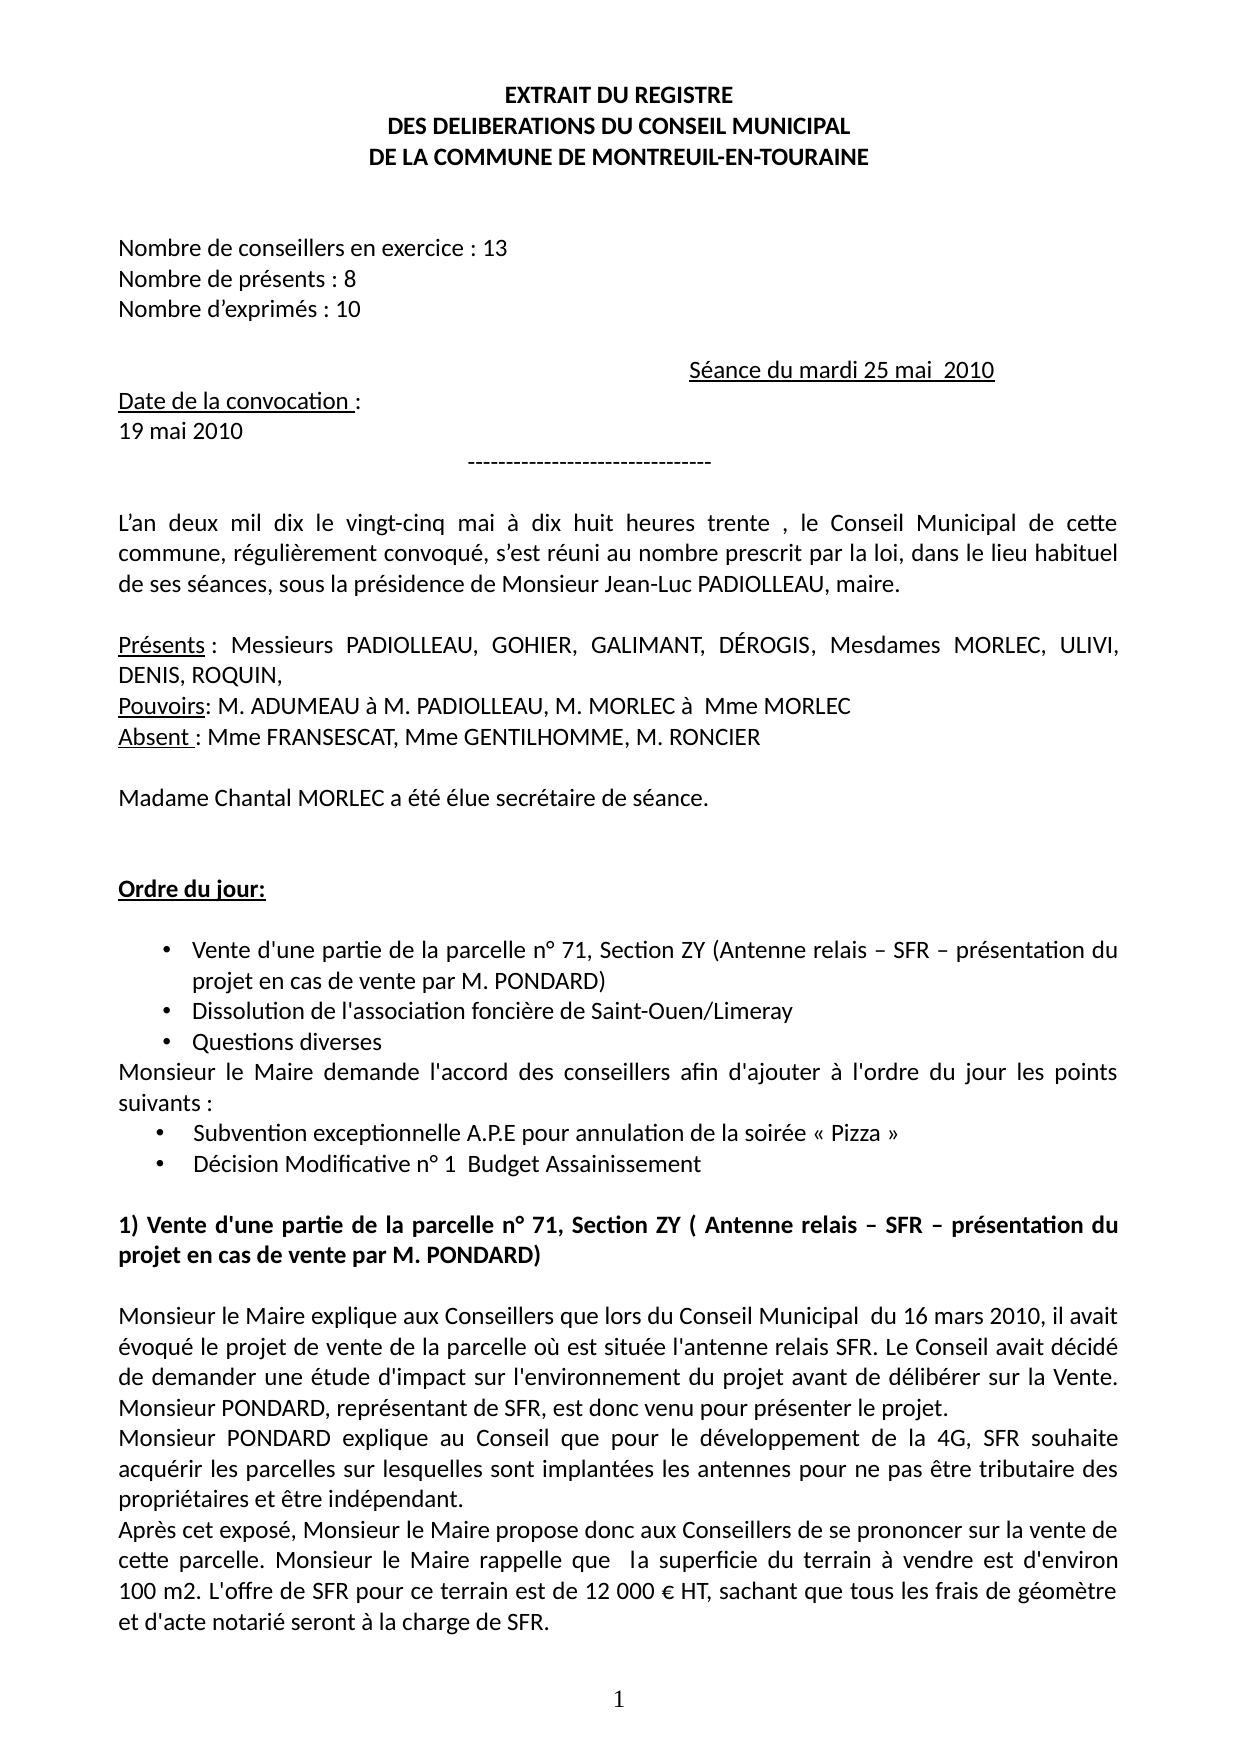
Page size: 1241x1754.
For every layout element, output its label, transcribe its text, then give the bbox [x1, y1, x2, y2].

text Ordre du jour: [118, 873, 1120, 904]
text Pouvoirs: M. ADUMEAU à M. PADIOLLEAU, M. MORLEC à Mme MORLEC [118, 690, 1120, 721]
list Vente d'une partie de la parcelle n° 71, Section ZY (Antenne relais – SFR – présentation du projet en cas de vente par M. PONDARD) [162, 934, 1120, 995]
text Après cet exposé, Monsieur le Maire propose donc aux Conseillers de se prononcer sur la vente de cette parcelle. Monsieur le Maire rappelle que la superficie du terrain à vendre est d'environ 100 m2. L'offre de SFR pour ce terrain est de 12 000 € HT, sachant que tous les frais de géomètre et d'acte notarié seront à la charge de SFR. [118, 1514, 1120, 1636]
text Séance du mardi 25 mai 2010 [24, 354, 1120, 385]
text Absent : Mme FRANSESCAT, Mme GENTILHOMME, M. RONCIER [118, 721, 1120, 751]
text EXTRAIT DU REGISTRE [118, 80, 1120, 110]
text Monsieur PONDARD explique au Conseil que pour le développement de la 4G, SFR souhaite acquérir les parcelles sur lesquelles sont implantées les antennes pour ne pas être tributaire des propriétaires et être indépendant. [118, 1423, 1120, 1514]
text Date de la convocation : [24, 385, 1120, 415]
text Madame Chantal MORLEC a été élue secrétaire de séance. [118, 782, 1120, 812]
text 1) Vente d'une partie de la parcelle n° 71, Section ZY ( Antenne relais – SFR – présentation du projet en cas de vente par M. PONDARD) [118, 1209, 1120, 1270]
text 19 mai 2010 [24, 415, 1120, 446]
text Monsieur le Maire explique aux Conseillers que lors du Conseil Municipal du 16 mars 2010, il avait évoqué le projet de vente de la parcelle où est située l'antenne relais SFR. Le Conseil avait décidé de demander une étude d'impact sur l'environnement du projet avant de délibérer sur la Vente. Monsieur PONDARD, représentant de SFR, est donc venu pour présenter le projet. [118, 1301, 1120, 1423]
text Présents : Messieurs PADIOLLEAU, GOHIER, GALIMANT, DÉROGIS, Mesdames MORLEC, ULIVI, DENIS, ROQUIN, [118, 629, 1120, 690]
list Questions diverses [162, 1026, 1120, 1056]
list Subvention exceptionnelle A.P.E pour annulation de la soirée « Pizza » [156, 1117, 1120, 1148]
text Nombre de conseillers en exercice : 13 [118, 232, 1120, 263]
text -------------------------------- [24, 446, 1120, 476]
text Nombre de présents : 8 [118, 263, 1120, 293]
list Dissolution de l'association foncière de Saint-Ouen/Limeray [162, 995, 1120, 1026]
text Nombre d’exprimés : 10 [24, 293, 1120, 324]
text DES DELIBERATIONS DU CONSEIL MUNICIPAL [118, 110, 1120, 141]
list Décision Modificative n° 1 Budget Assainissement [156, 1148, 1120, 1178]
text DE LA COMMUNE DE MONTREUIL-EN-TOURAINE [118, 141, 1120, 171]
text Monsieur le Maire demande l'accord des conseillers afin d'ajouter à l'ordre du jour les points suivants : [118, 1056, 1120, 1117]
text L’an deux mil dix le vingt-cinq mai à dix huit heures trente , le Conseil Municipal de cette commune, régulièrement convoqué, s’est réuni au nombre prescrit par la loi, dans le lieu habituel de ses séances, sous la présidence de Monsieur Jean-Luc PADIOLLEAU, maire. [118, 507, 1120, 598]
